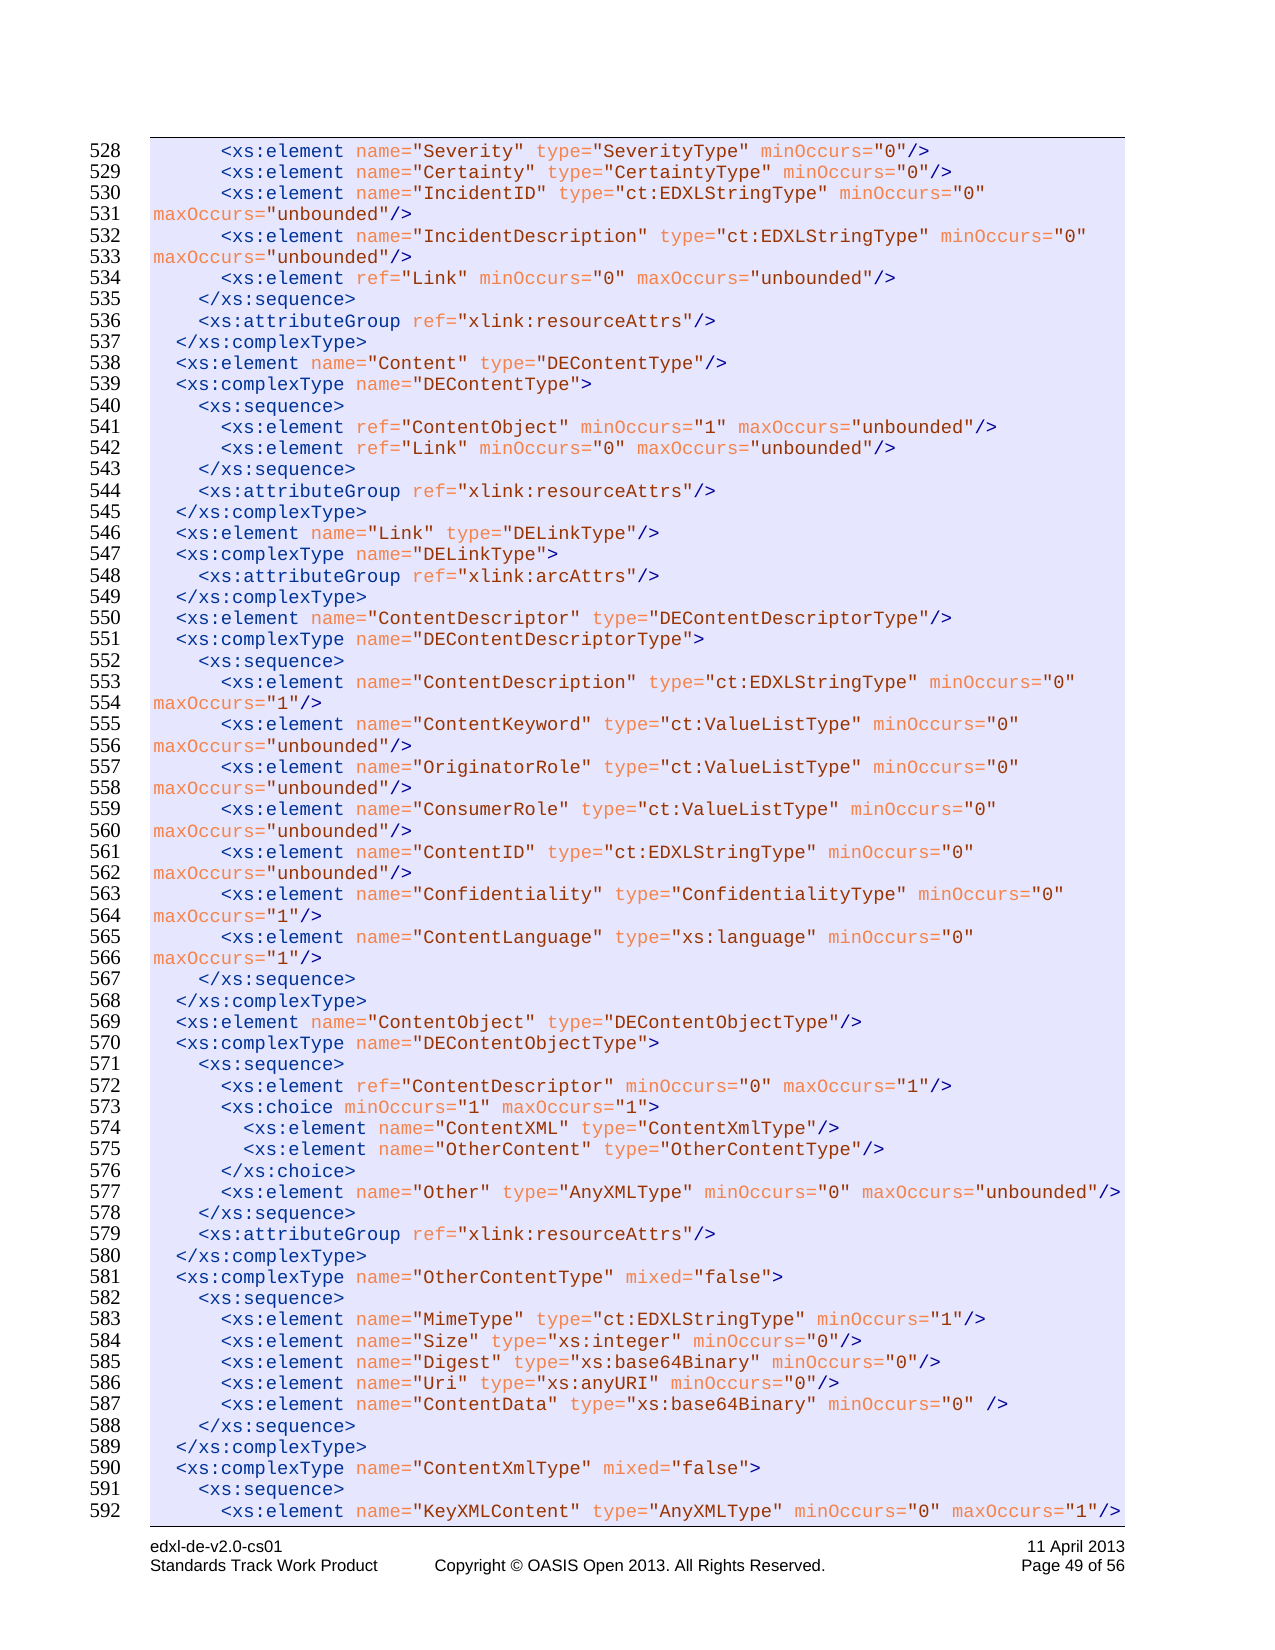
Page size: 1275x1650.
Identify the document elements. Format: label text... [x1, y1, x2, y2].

text <xs:element name="Severity" type="SeverityType" minOccurs="0"/> <xs:element name="Certainty" type="CertaintyType" minOccurs="0"/> <xs:element name="IncidentID" type="ct:EDXLStringType" minOccurs="0" maxOccurs="unbounded"/> <xs:element name="IncidentDescription" type="ct:EDXLStringType" minOccurs="0" maxOccurs="unbounded"/> <xs:element ref="Link" minOccurs="0" maxOccurs="unbounded"/> </xs:sequence> <xs:attributeGroup ref="xlink:resourceAttrs"/> </xs:complexType> <xs:element name="Content" type="DEContentType"/> <xs:complexType name="DEContentType"> <xs:sequence> <xs:element ref="ContentObject" minOccurs="1" maxOccurs="unbounded"/> <xs:element ref="Link" minOccurs="0" maxOccurs="unbounded"/> </xs:sequence> <xs:attributeGroup ref="xlink:resourceAttrs"/> </xs:complexType> <xs:element name="Link" type="DELinkType"/> <xs:complexType name="DELinkType"> <xs:attributeGroup ref="xlink:arcAttrs"/> </xs:complexType> <xs:element name="ContentDescriptor" type="DEContentDescriptorType"/> <xs:complexType name="DEContentDescriptorType"> <xs:sequence> <xs:element name="ContentDescription" type="ct:EDXLStringType" minOccurs="0" maxOccurs="1"/> <xs:element name="ContentKeyword" type="ct:ValueListType" minOccurs="0" maxOccurs="unbounded"/> <xs:element name="OriginatorRole" type="ct:ValueListType" minOccurs="0" maxOccurs="unbounded"/> <xs:element name="ConsumerRole" type="ct:ValueListType" minOccurs="0" maxOccurs="unbounded"/> <xs:element name="ContentID" type="ct:EDXLStringType" minOccurs="0" maxOccurs="unbounded"/> <xs:element name="Confidentiality" type="ConfidentialityType" minOccurs="0" maxOccurs="1"/> <xs:element name="ContentLanguage" type="xs:language" minOccurs="0" maxOccurs="1"/> </xs:sequence> </xs:complexType> <xs:element name="ContentObject" type="DEContentObjectType"/> <xs:complexType name="DEContentObjectType"> <xs:sequence> <xs:element ref="ContentDescriptor" minOccurs="0" maxOccurs="1"/> <xs:choice minOccurs="1" maxOccurs="1"> <xs:element name="ContentXML" type="ContentXmlType"/> <xs:element name="OtherContent" type="OtherContentType"/> </xs:choice> <xs:element name="Other" type="AnyXMLType" minOccurs="0" maxOccurs="unbounded"/> </xs:sequence> <xs:attributeGroup ref="xlink:resourceAttrs"/> </xs:complexType> <xs:complexType name="OtherContentType" mixed="false"> <xs:sequence> <xs:element name="MimeType" type="ct:EDXLStringType" minOccurs="1"/> <xs:element name="Size" type="xs:integer" minOccurs="0"/> <xs:element name="Digest" type="xs:base64Binary" minOccurs="0"/> <xs:element name="Uri" type="xs:anyURI" minOccurs="0"/> <xs:element name="ContentData" type="xs:base64Binary" minOccurs="0" /> </xs:sequence> </xs:complexType> <xs:complexType name="ContentXmlType" mixed="false"> <xs:sequence> <xs:element name="KeyXMLContent" type="AnyXMLType" minOccurs="0" maxOccurs="1"/> [150, 138, 1125, 1526]
